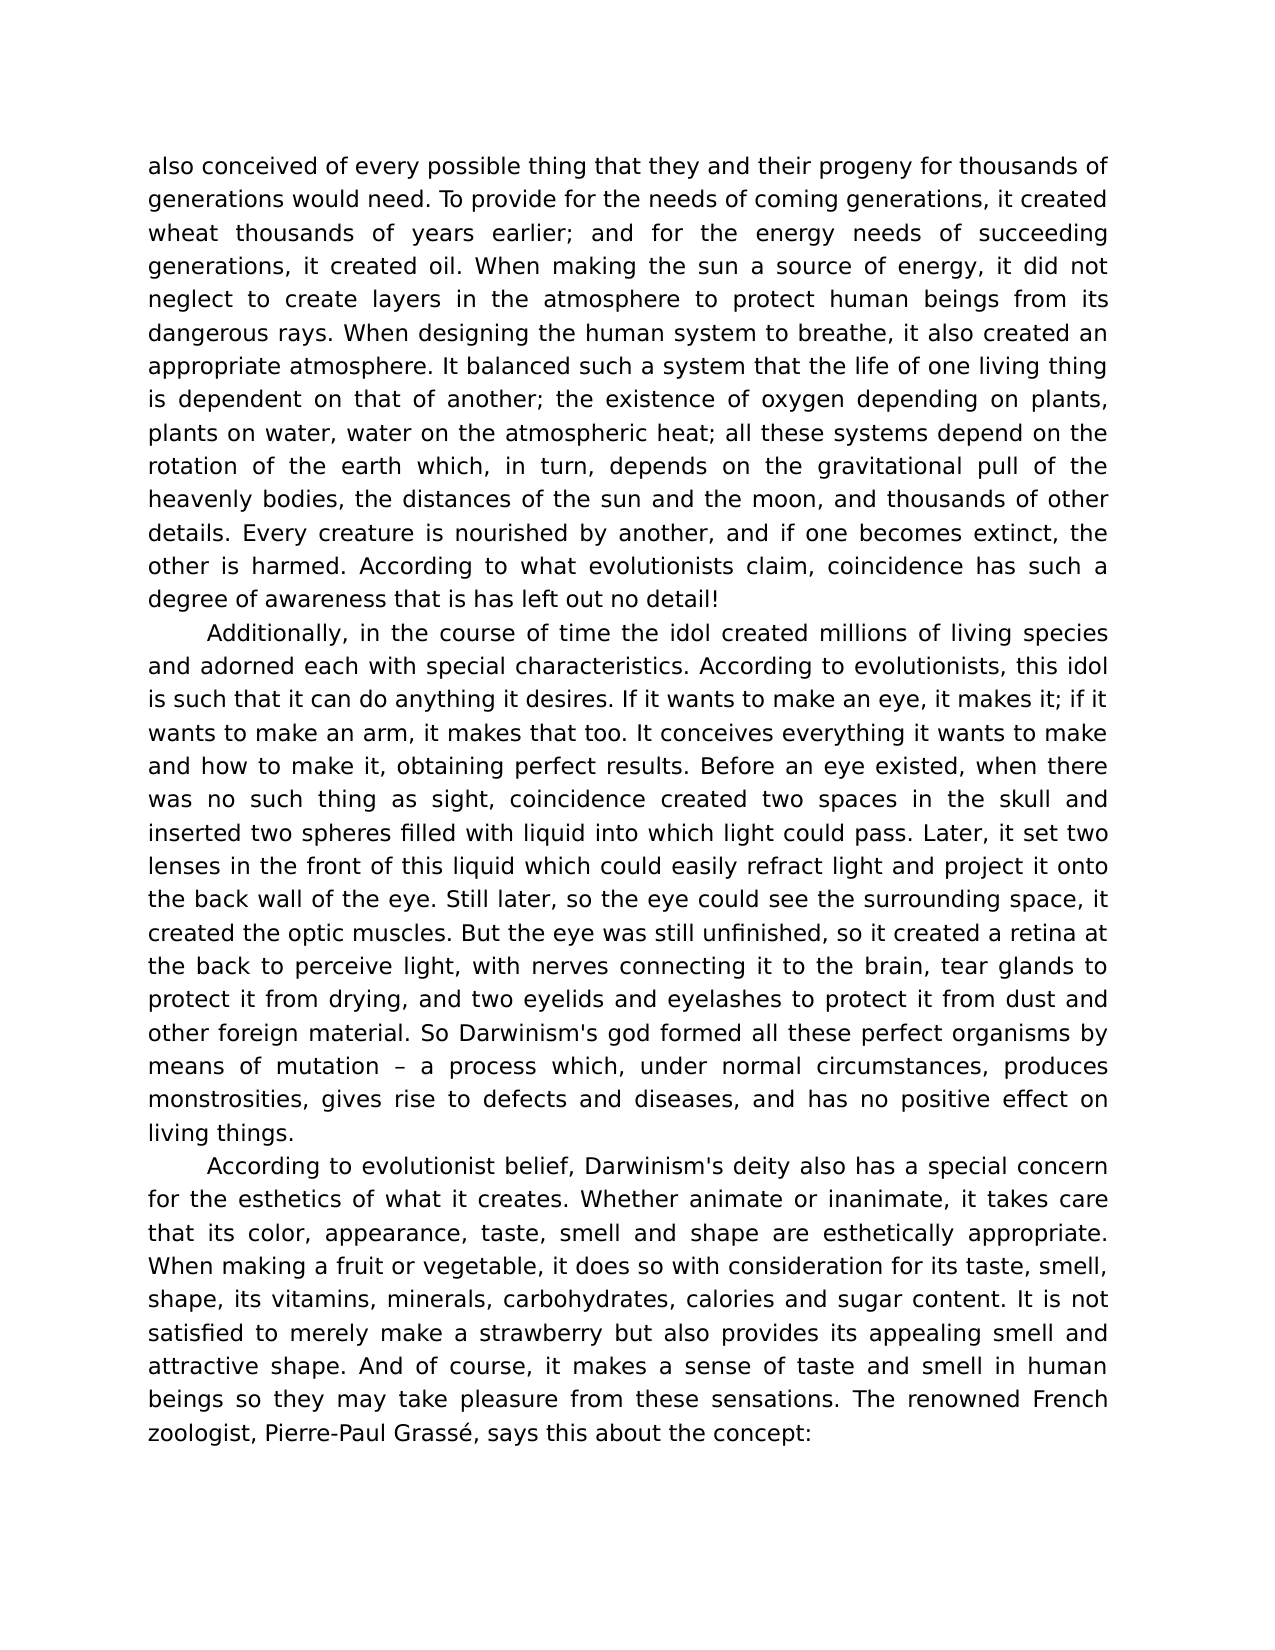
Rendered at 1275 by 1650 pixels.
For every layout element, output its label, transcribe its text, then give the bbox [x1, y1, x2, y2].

text Additionally, in the course of time the idol created millions of living species and adorned each with special characteristics. According to evolutionists, this idol is such that it can do anything it desires. If it wants to make an eye, it makes it; if it wants to make an arm, it makes that too. It conceives everything it wants to make and how to make it, obtaining perfect results. Before an eye existed, when there was no such thing as sight, coincidence created two spaces in the skull and inserted two spheres filled with liquid into which light could pass. Later, it set two lenses in the front of this liquid which could easily refract light and project it onto the back wall of the eye. Still later, so the eye could see the surrounding space, it created the optic muscles. But the eye was still unfinished, so it created a retina at the back to perceive light, with nerves connecting it to the brain, tear glands to protect it from drying, and two eyelids and eyelashes to protect it from dust and other foreign material. So Darwinism's god formed all these perfect organisms by means of mutation – a process which, under normal circumstances, produces monstrosities, gives rise to defects and diseases, and has no positive effect on living things. [148, 614, 1110, 1148]
text According to evolutionist belief, Darwinism's deity also has a special concern for the esthetics of what it creates. Whether animate or inanimate, it takes care that its color, appearance, taste, smell and shape are esthetically appropriate. When making a fruit or vegetable, it does so with consideration for its taste, smell, shape, its vitamins, minerals, carbohydrates, calories and sugar content. It is not satisfied to merely make a strawberry but also provides its appealing smell and attractive shape. And of course, it makes a sense of taste and smell in human beings so they may take pleasure from these sensations. The renowned French zoologist, Pierre-Paul Grassé, says this about the concept: [148, 1148, 1110, 1448]
text also conceived of every possible thing that they and their progeny for thousands of generations would need. To provide for the needs of coming generations, it created wheat thousands of years earlier; and for the energy needs of succeeding generations, it created oil. When making the sun a source of energy, it did not neglect to create layers in the atmosphere to protect human beings from its dangerous rays. When designing the human system to breathe, it also created an appropriate atmosphere. It balanced such a system that the life of one living thing is dependent on that of another; the existence of oxygen depending on plants, plants on water, water on the atmospheric heat; all these systems depend on the rotation of the earth which, in turn, depends on the gravitational pull of the heavenly bodies, the distances of the sun and the moon, and thousands of other details. Every creature is nourished by another, and if one becomes extinct, the other is harmed. According to what evolutionists claim, coincidence has such a degree of awareness that is has left out no detail! [148, 148, 1110, 614]
